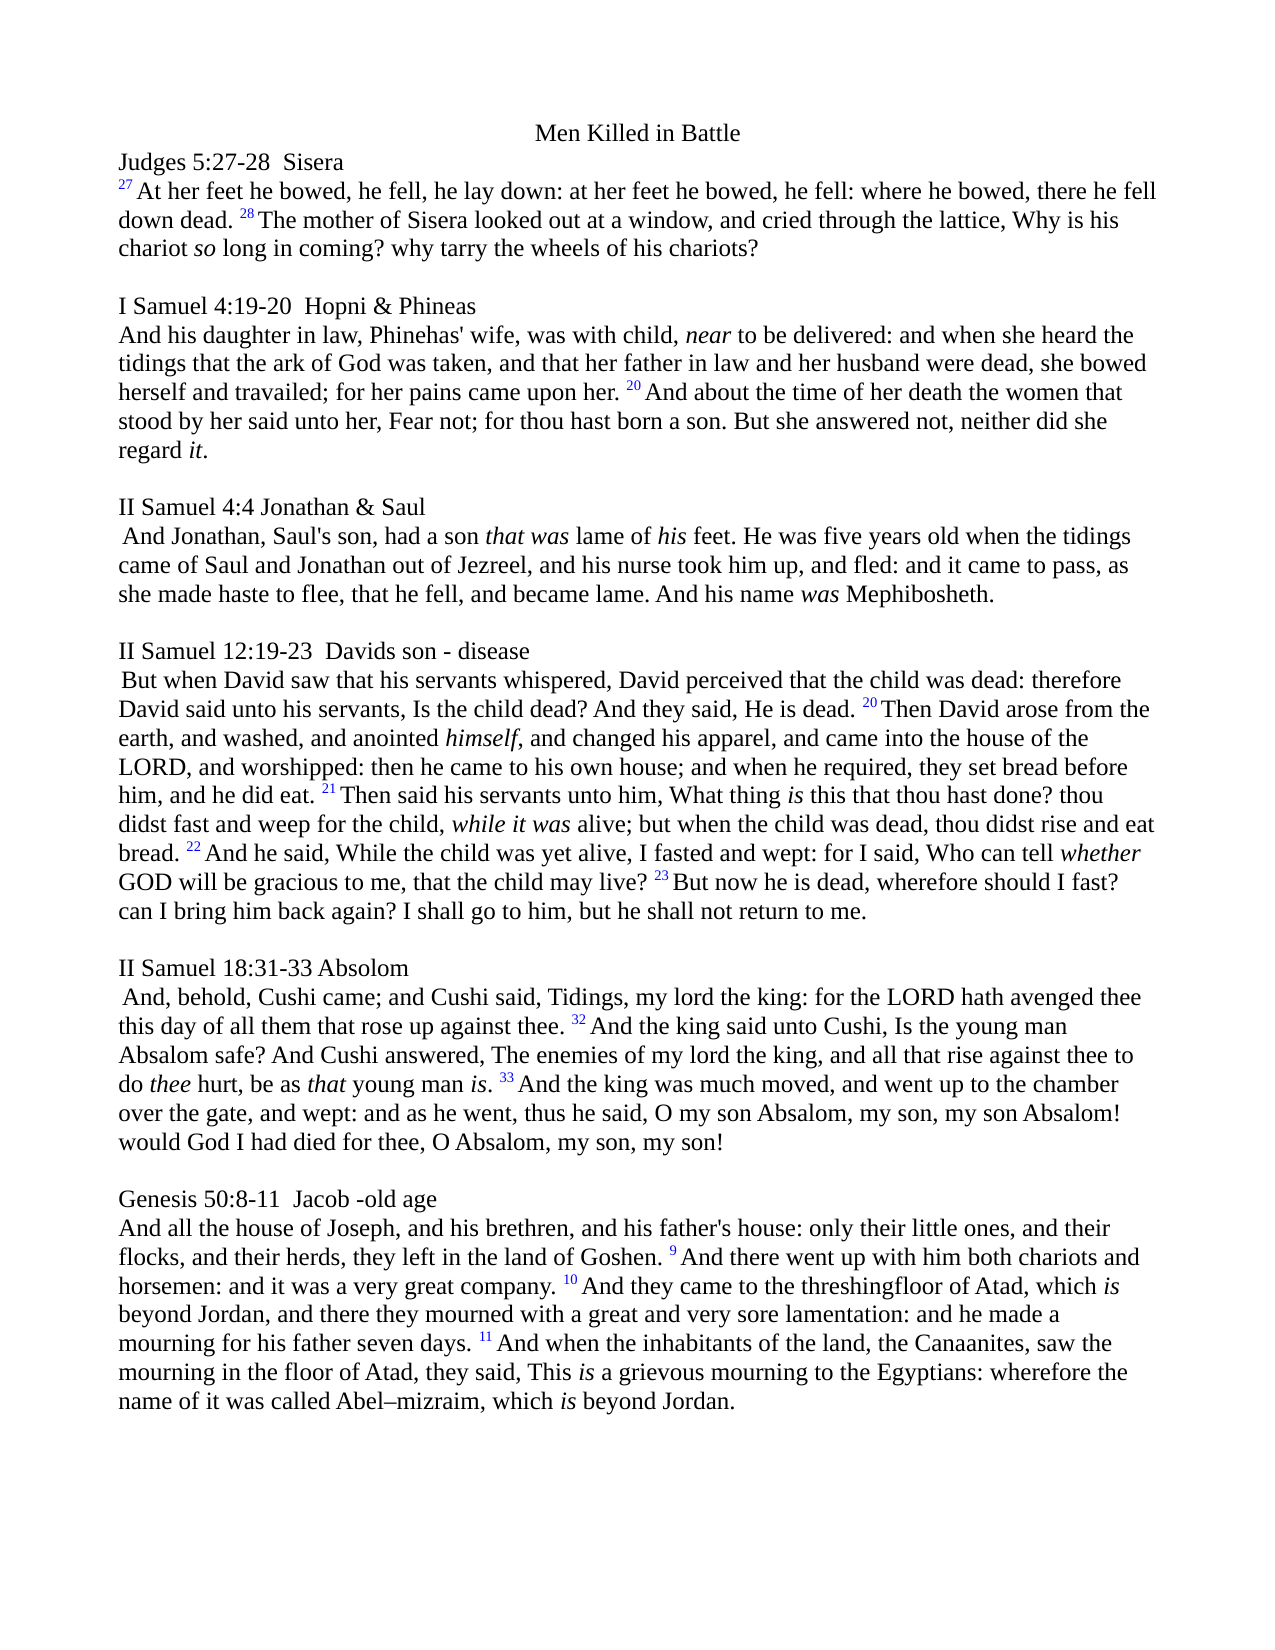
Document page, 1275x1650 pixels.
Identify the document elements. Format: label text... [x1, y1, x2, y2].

text I Samuel 4:19-20 Hopni & Phineas [118, 291, 1157, 320]
text And Jonathan, Saul's son, had a son that was lame of his feet. He was five years old when the tidings came of Saul and Jonathan out of Jezreel, and his nurse took him up, and fled: and it came to pass, as she made haste to flee, that he fell, and became lame. And his name was Mephibosheth. [118, 521, 1157, 608]
text Men Killed in Battle [118, 118, 1157, 147]
text Judges 5:27-28 Sisera [118, 147, 1157, 176]
text But when David saw that his servants whispered, David perceived that the child was dead: therefore David said unto his servants, Is the child dead? And they said, He is dead. 20 Then David arose from the earth, and washed, and anointed himself, and changed his apparel, and came into the house of the LORD, and worshipped: then he came to his own house; and when he required, they set bread before him, and he did eat. 21 Then said his servants unto him, What thing is this that thou hast done? thou didst fast and weep for the child, while it was alive; but when the child was dead, thou didst rise and eat bread. 22 And he said, While the child was yet alive, I fasted and wept: for I said, Who can tell whether GOD will be gracious to me, that the child may live? 23 But now he is dead, wherefore should I fast? can I bring him back again? I shall go to him, but he shall not return to me. [118, 665, 1157, 925]
text Genesis 50:8-11 Jacob -old age [118, 1184, 1157, 1213]
text And his daughter in law, Phinehas' wife, was with child, near to be delivered: and when she heard the tidings that the ark of God was taken, and that her father in law and her husband were dead, she bowed herself and travailed; for her pains came upon her. 20 And about the time of her death the women that stood by her said unto her, Fear not; for thou hast born a son. But she answered not, neither did she regard it. [118, 320, 1157, 464]
text And all the house of Joseph, and his brethren, and his father's house: only their little ones, and their flocks, and their herds, they left in the land of Goshen. 9 And there went up with him both chariots and horsemen: and it was a very great company. 10 And they came to the threshingfloor of Atad, which is beyond Jordan, and there they mourned with a great and very sore lamentation: and he made a mourning for his father seven days. 11 And when the inhabitants of the land, the Canaanites, saw the mourning in the floor of Atad, they said, This is a grievous mourning to the Egyptians: wherefore the name of it was called Abel–mizraim, which is beyond Jordan. [118, 1213, 1157, 1415]
text II Samuel 18:31-33 Absolom [118, 953, 1157, 982]
text 27 At her feet he bowed, he fell, he lay down: at her feet he bowed, he fell: where he bowed, there he fell down dead. 28 The mother of Sisera looked out at a window, and cried through the lattice, Why is his chariot so long in coming? why tarry the wheels of his chariots? [118, 176, 1157, 262]
text II Samuel 12:19-23 Davids son - disease [118, 636, 1157, 665]
text And, behold, Cushi came; and Cushi said, Tidings, my lord the king: for the LORD hath avenged thee this day of all them that rose up against thee. 32 And the king said unto Cushi, Is the young man Absalom safe? And Cushi answered, The enemies of my lord the king, and all that rise against thee to do thee hurt, be as that young man is. 33 And the king was much moved, and went up to the chamber over the gate, and wept: and as he went, thus he said, O my son Absalom, my son, my son Absalom! would God I had died for thee, O Absalom, my son, my son! [118, 982, 1157, 1155]
text II Samuel 4:4 Jonathan & Saul [118, 492, 1157, 521]
